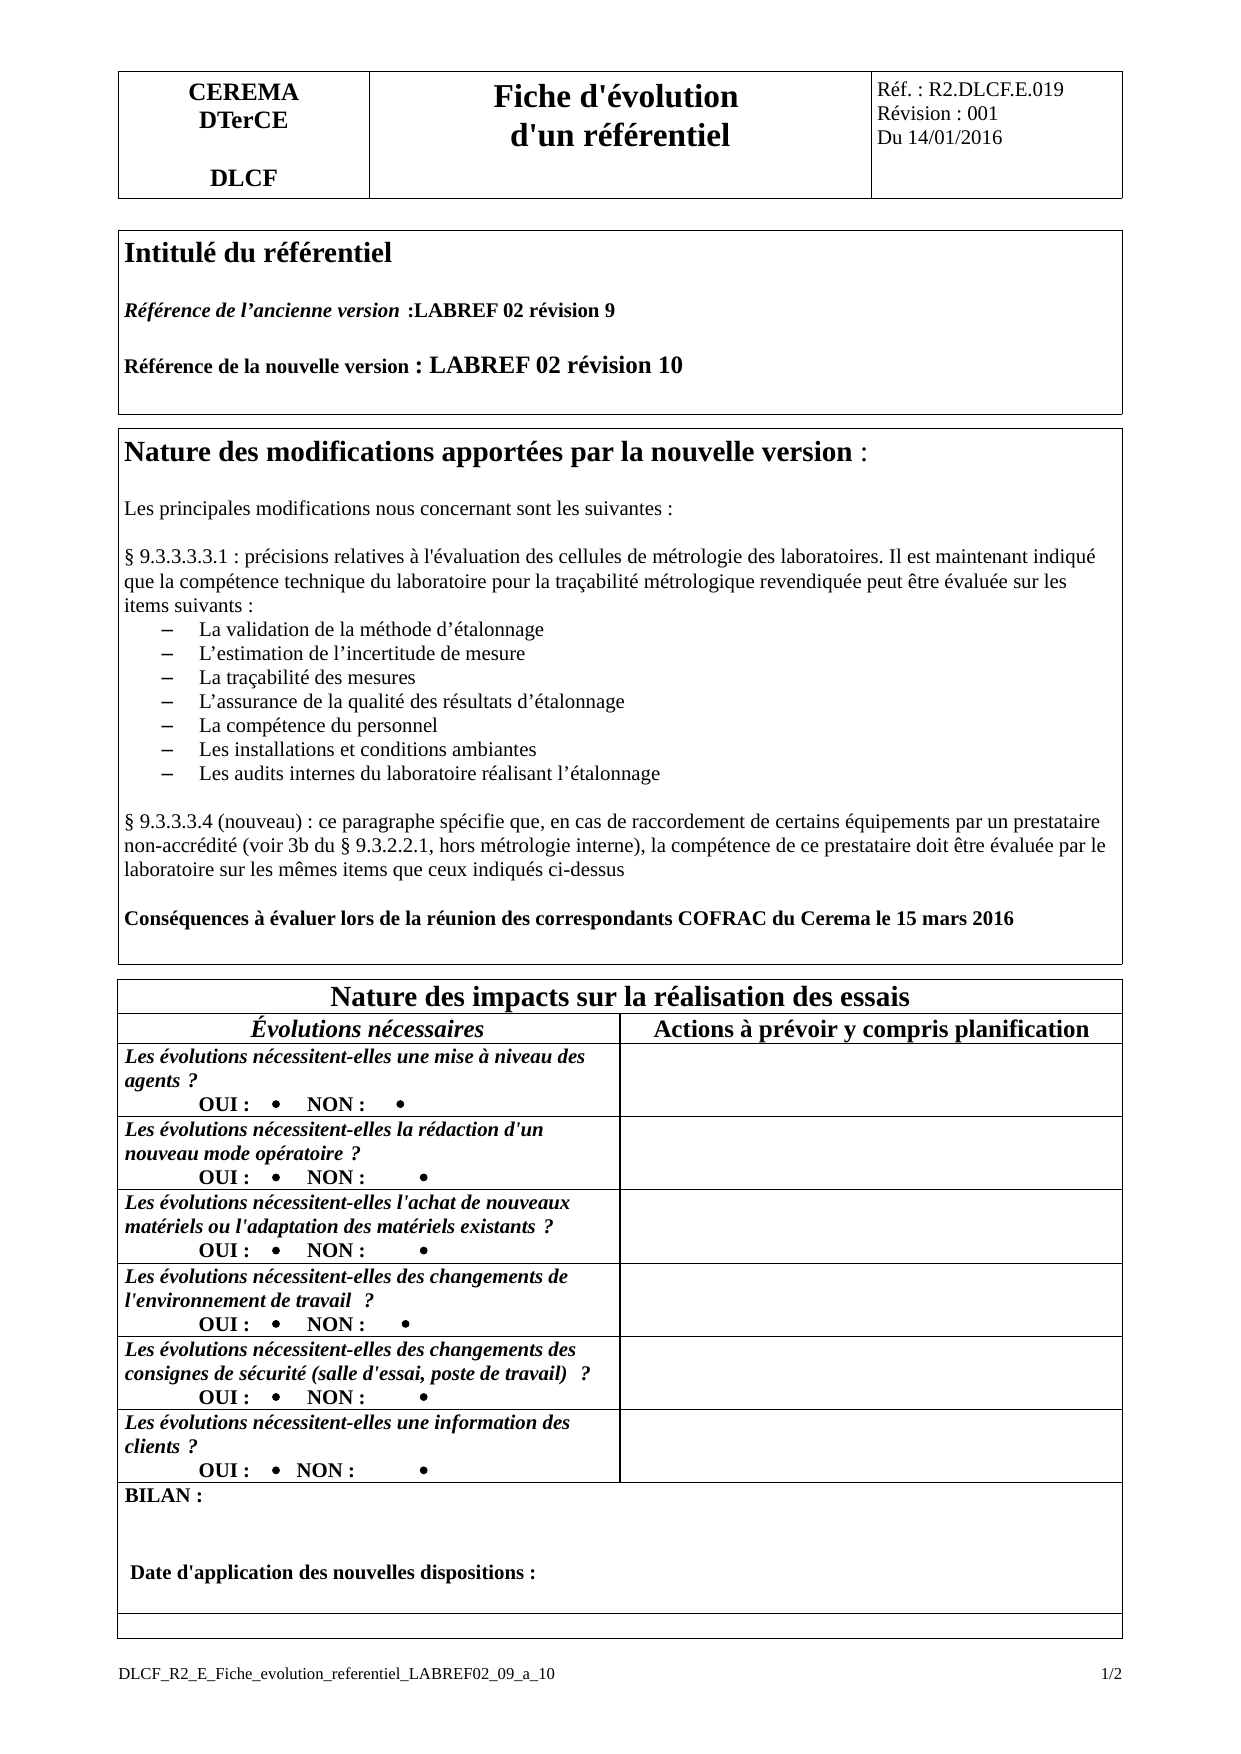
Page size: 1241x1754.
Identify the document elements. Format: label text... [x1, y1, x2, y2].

table_cell [621, 1337, 1122, 1409]
table_cell Les évolutions nécessitent-elles une information des clients ? OUI :  NON :  [118, 1410, 619, 1482]
table_cell [621, 1410, 1122, 1482]
table_cell Actions à prévoir y compris planification [621, 1014, 1122, 1043]
table_cell [621, 1117, 1122, 1189]
table_cell Les évolutions nécessitent-elles l'achat de nouveaux matériels ou l'adaptation des matériels existants ? OUI :  NON :  [118, 1190, 619, 1262]
table_header Nature des modifications apportées par la nouvelle version : Les principales modifications nous concernant sont les suivantes : § 9.3.3.3.3.1 : précisions relatives à l'évaluation des cellules de métrologie des laboratoires. Il est maintenant indiqué que la compétence technique du laboratoire pour la traçabilité métrologique revendiquée peut être évaluée sur les items suivants : La validation de la méthode d’étalonnage L’estimation de l’incertitude de mesure La traçabilité des mesures L’assurance de la qualité des résultats d’étalonnage La compétence du personnel Les installations et conditions ambiantes Les audits internes du laboratoire réalisant l’étalonnage § 9.3.3.3.4 (nouveau) : ce paragraphe spécifie que, en cas de raccordement de certains équipements par un prestataire non-accrédité (voir 3b du § 9.3.2.2.1, hors métrologie interne), la compétence de ce prestataire doit être évaluée par le laboratoire sur les mêmes items que ceux indiqués ci-dessus Conséquences à évaluer lors de la réunion des correspondants COFRAC du Cerema le 15 mars 2016 [119, 429, 1122, 964]
table_cell [118, 1614, 1122, 1638]
table_header Intitulé du référentiel Référence de l’ancienne version :LABREF 02 révision 9 Référence de la nouvelle version : LABREF 02 révision 10 [119, 231, 1122, 414]
table_cell [621, 1190, 1122, 1262]
table_cell Évolutions nécessaires [118, 1014, 619, 1043]
table_cell Les évolutions nécessitent-elles la rédaction d'un nouveau mode opératoire ? OUI :  NON :  [118, 1117, 619, 1189]
table_header Nature des impacts sur la réalisation des essais [118, 980, 1122, 1013]
table_cell Les évolutions nécessitent-elles une mise à niveau des agents ? OUI :  NON :  [118, 1044, 619, 1116]
table_cell Les évolutions nécessitent-elles des changements de l'environnement de travail ? OUI :  NON :  [118, 1264, 619, 1336]
table_cell [621, 1044, 1122, 1116]
table_cell Les évolutions nécessitent-elles des changements des consignes de sécurité (salle d'essai, poste de travail) ? OUI :  NON :  [118, 1337, 619, 1409]
table_cell [621, 1264, 1122, 1336]
table_cell BILAN : Date d'application des nouvelles dispositions : [118, 1483, 1122, 1613]
